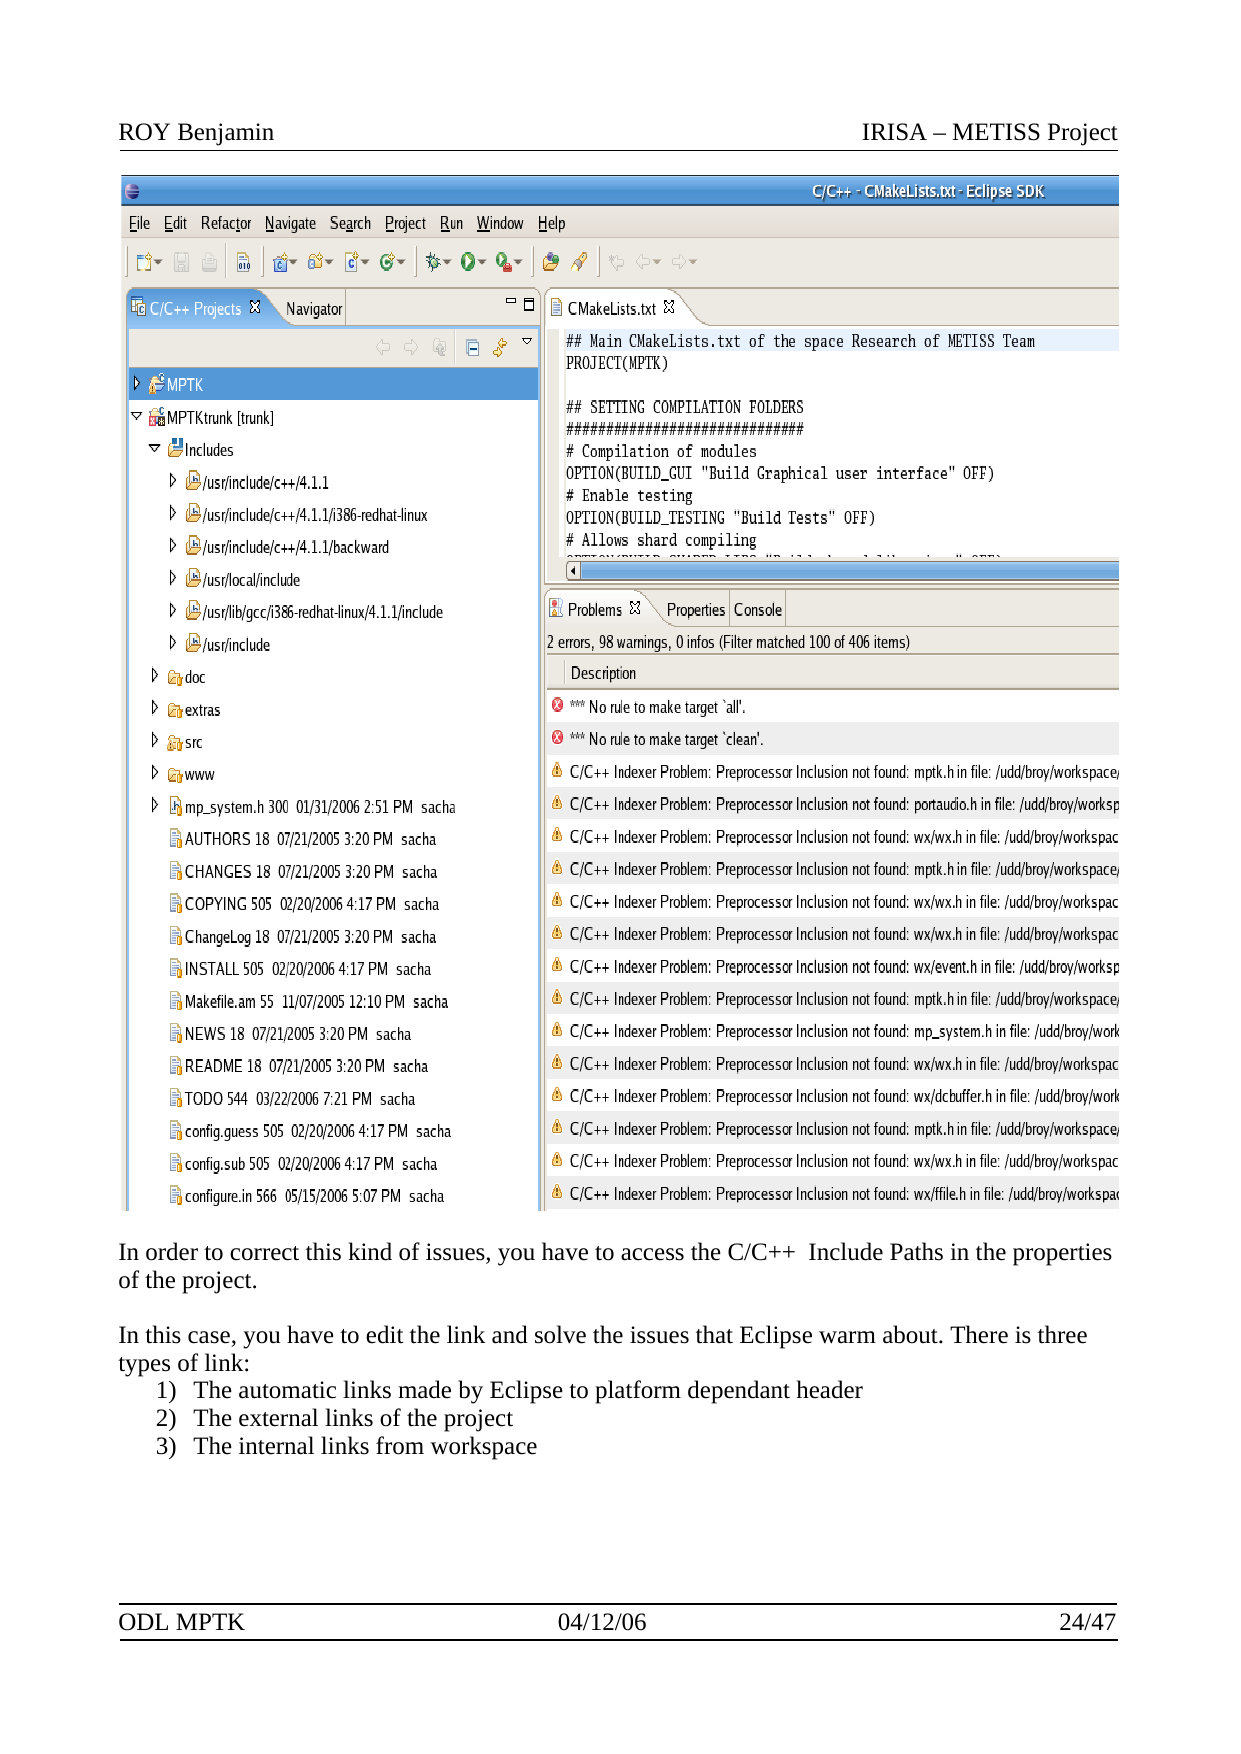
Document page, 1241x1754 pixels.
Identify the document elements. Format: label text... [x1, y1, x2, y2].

text In this case, you have to edit the link and solve the issues that Eclipse warm about. There is three types of link: [118, 1321, 1122, 1377]
list The automatic links made by Eclipse to platform dependant header [156, 1377, 1122, 1404]
text In order to correct this kind of issues, you have to access the C/C++ Include Paths in the properties of the project. [118, 1238, 1122, 1293]
list The internal links from workspace [156, 1432, 1122, 1460]
list The external links of the project [156, 1404, 1122, 1432]
